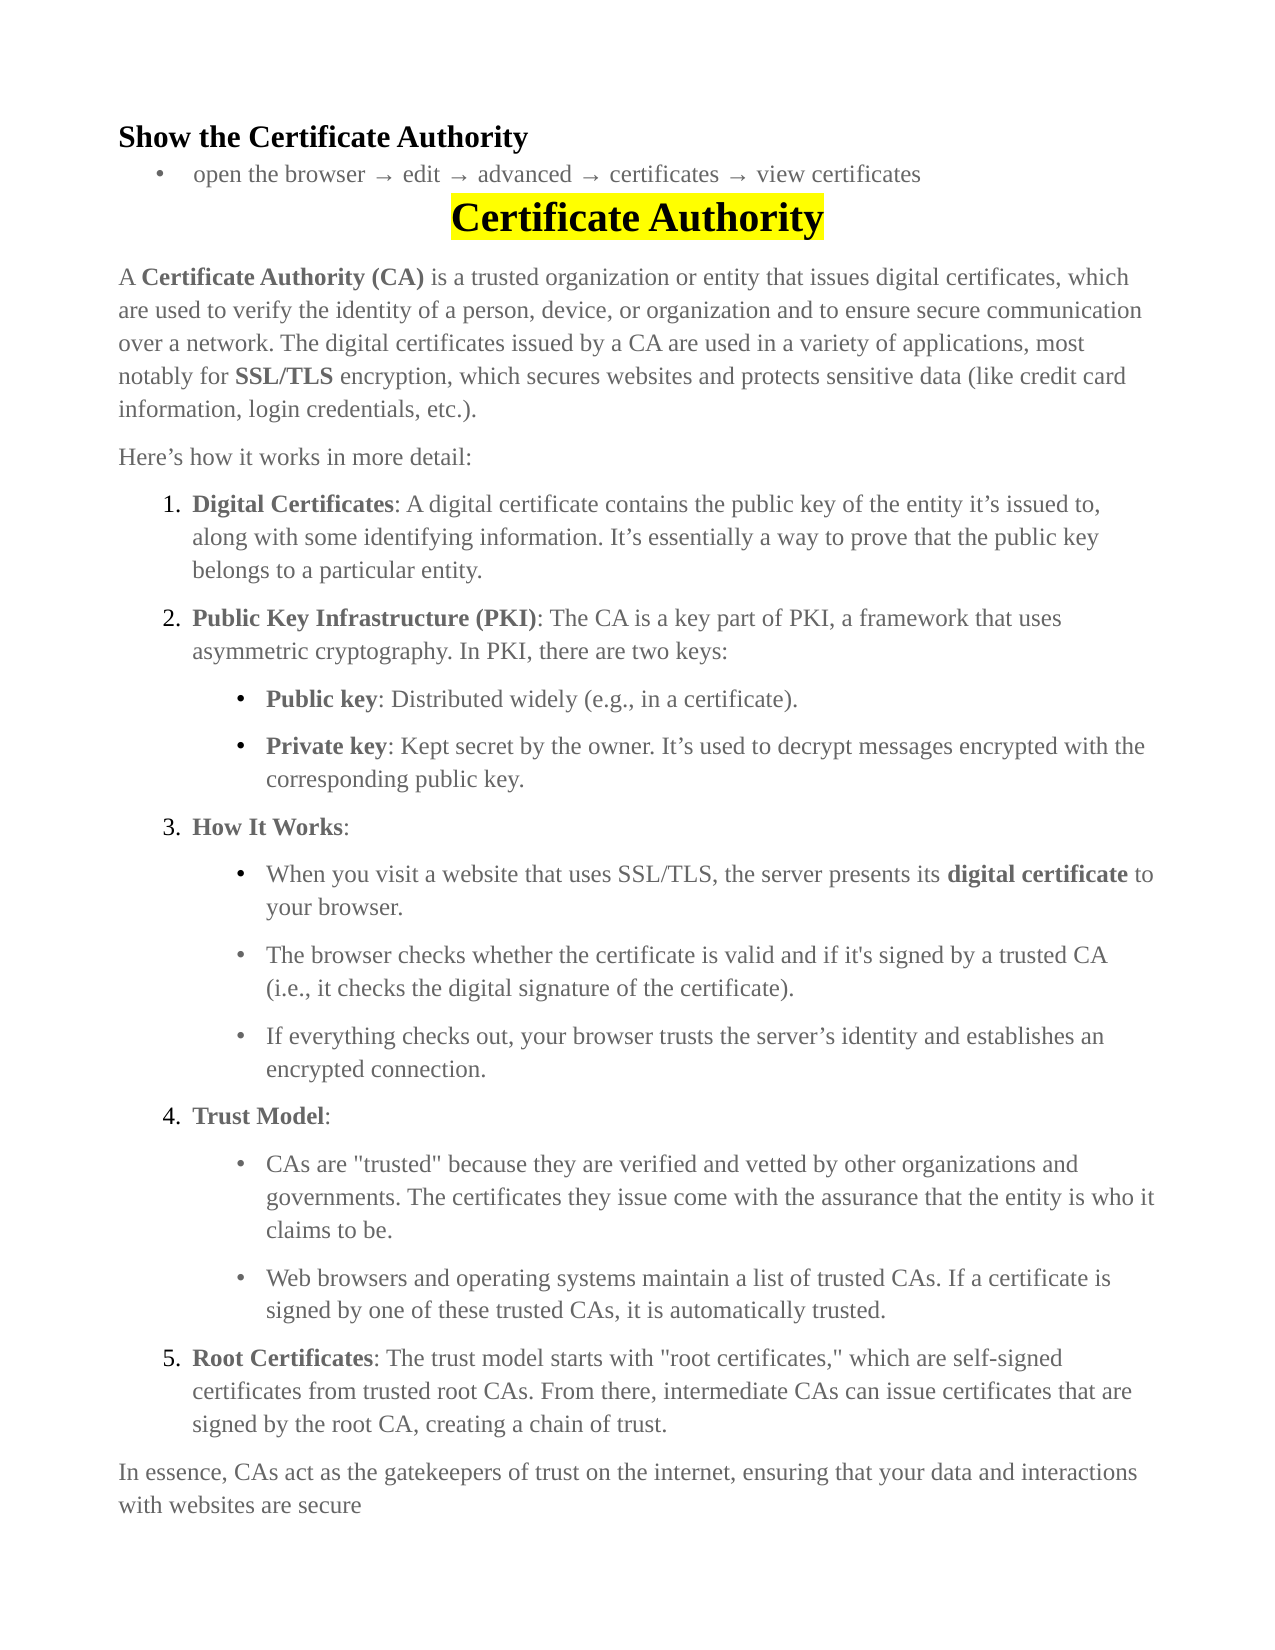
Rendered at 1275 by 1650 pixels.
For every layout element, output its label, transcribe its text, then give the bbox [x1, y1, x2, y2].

list The browser checks whether the certificate is valid and if it's signed by a trusted CA (i.e., it checks the digital signature of the certificate). [236, 940, 1157, 1002]
list When you visit a website that uses SSL/TLS, the server presents its digital certificate to your browser. [236, 859, 1157, 921]
text In essence, CAs act as the gatekeepers of trust on the internet, ensuring that your data and interactions with websites are secure [118, 1457, 1157, 1519]
list Public key: Distributed widely (e.g., in a certificate). [236, 684, 1157, 712]
list CAs are "trusted" because they are verified and vetted by other organizations and governments. The certificates they issue come with the assurance that the entity is who it claims to be. [236, 1149, 1157, 1244]
text Show the Certificate Authority [118, 118, 1157, 154]
list Public Key Infrastructure (PKI): The CA is a key part of PKI, a framework that uses asymmetric cryptography. In PKI, there are two keys: [162, 603, 1157, 665]
list Private key: Kept secret by the owner. It’s used to decrypt messages encrypted with the corresponding public key. [236, 731, 1157, 793]
text Here’s how it works in more detail: [118, 442, 1157, 471]
text Certificate Authority [118, 192, 1157, 240]
list Digital Certificates: A digital certificate contains the public key of the entity it’s issued to, along with some identifying information. It’s essentially a way to prove that the public key belongs to a particular entity. [162, 489, 1157, 584]
list open the browser → edit → advanced → certificates → view certificates [156, 159, 1157, 188]
list Trust Model: [162, 1101, 1157, 1130]
text A Certificate Authority (CA) is a trusted organization or entity that issues digital certificates, which are used to verify the identity of a person, device, or organization and to ensure secure communication over a network. The digital certificates issued by a CA are used in a variety of applications, most notably for SSL/TLS encryption, which secures websites and protects sensitive data (like credit card information, login credentials, etc.). [118, 262, 1157, 423]
list How It Works: [162, 812, 1157, 841]
list If everything checks out, your browser trusts the server’s identity and establishes an encrypted connection. [236, 1021, 1157, 1082]
list Web browsers and operating systems maintain a list of trusted CAs. If a certificate is signed by one of these trusted CAs, it is automatically trusted. [236, 1263, 1157, 1324]
list Root Certificates: The trust model starts with "root certificates," which are self-signed certificates from trusted root CAs. From there, intermediate CAs can issue certificates that are signed by the root CA, creating a chain of trust. [162, 1343, 1157, 1438]
